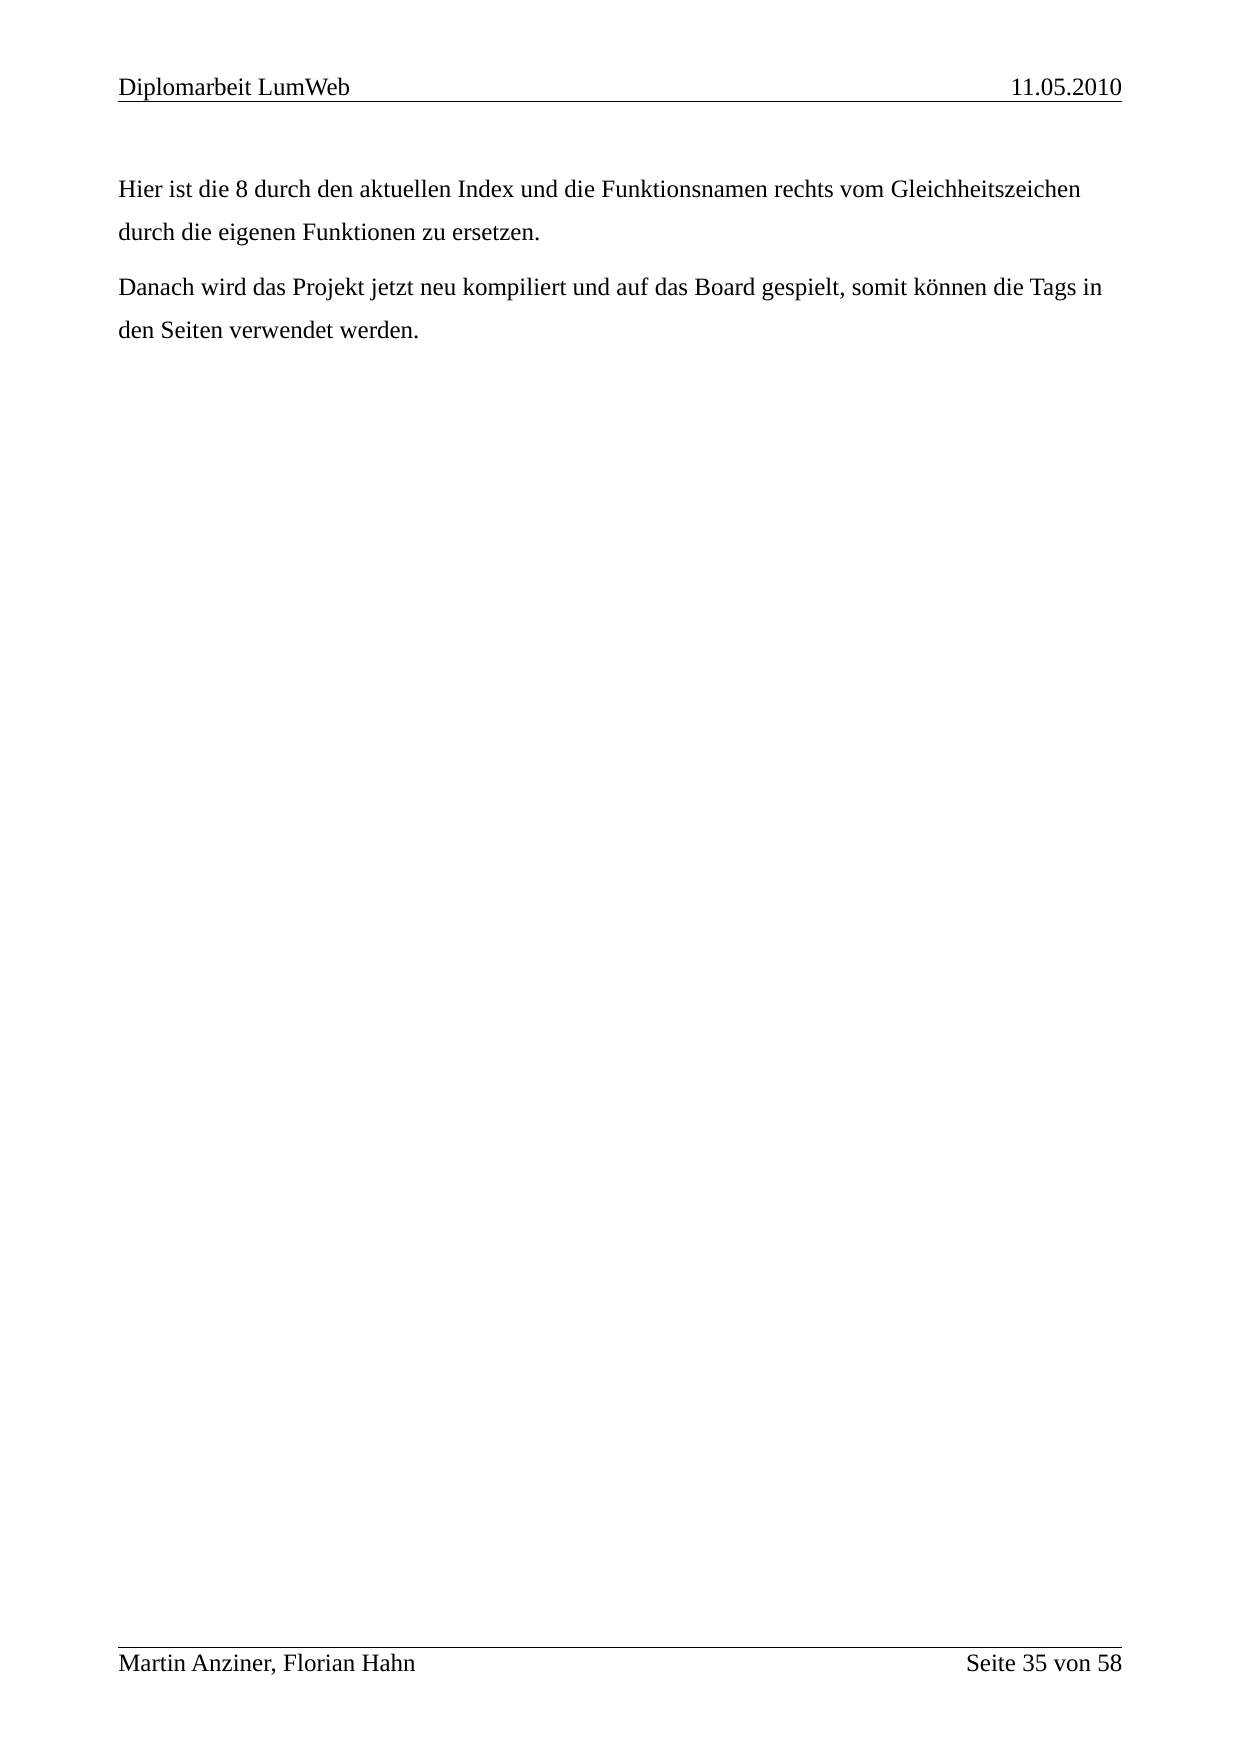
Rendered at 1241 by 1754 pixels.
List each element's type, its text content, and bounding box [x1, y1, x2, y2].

text Danach wird das Projekt jetzt neu kompiliert und auf das Board gespielt, somit können die Tags in den Seiten verwendet werden. [118, 272, 1122, 344]
text Hier ist die 8 durch den aktuellen Index und die Funktionsnamen rechts vom Gleichheitszeichen durch die eigenen Funktionen zu ersetzen. [118, 174, 1122, 246]
